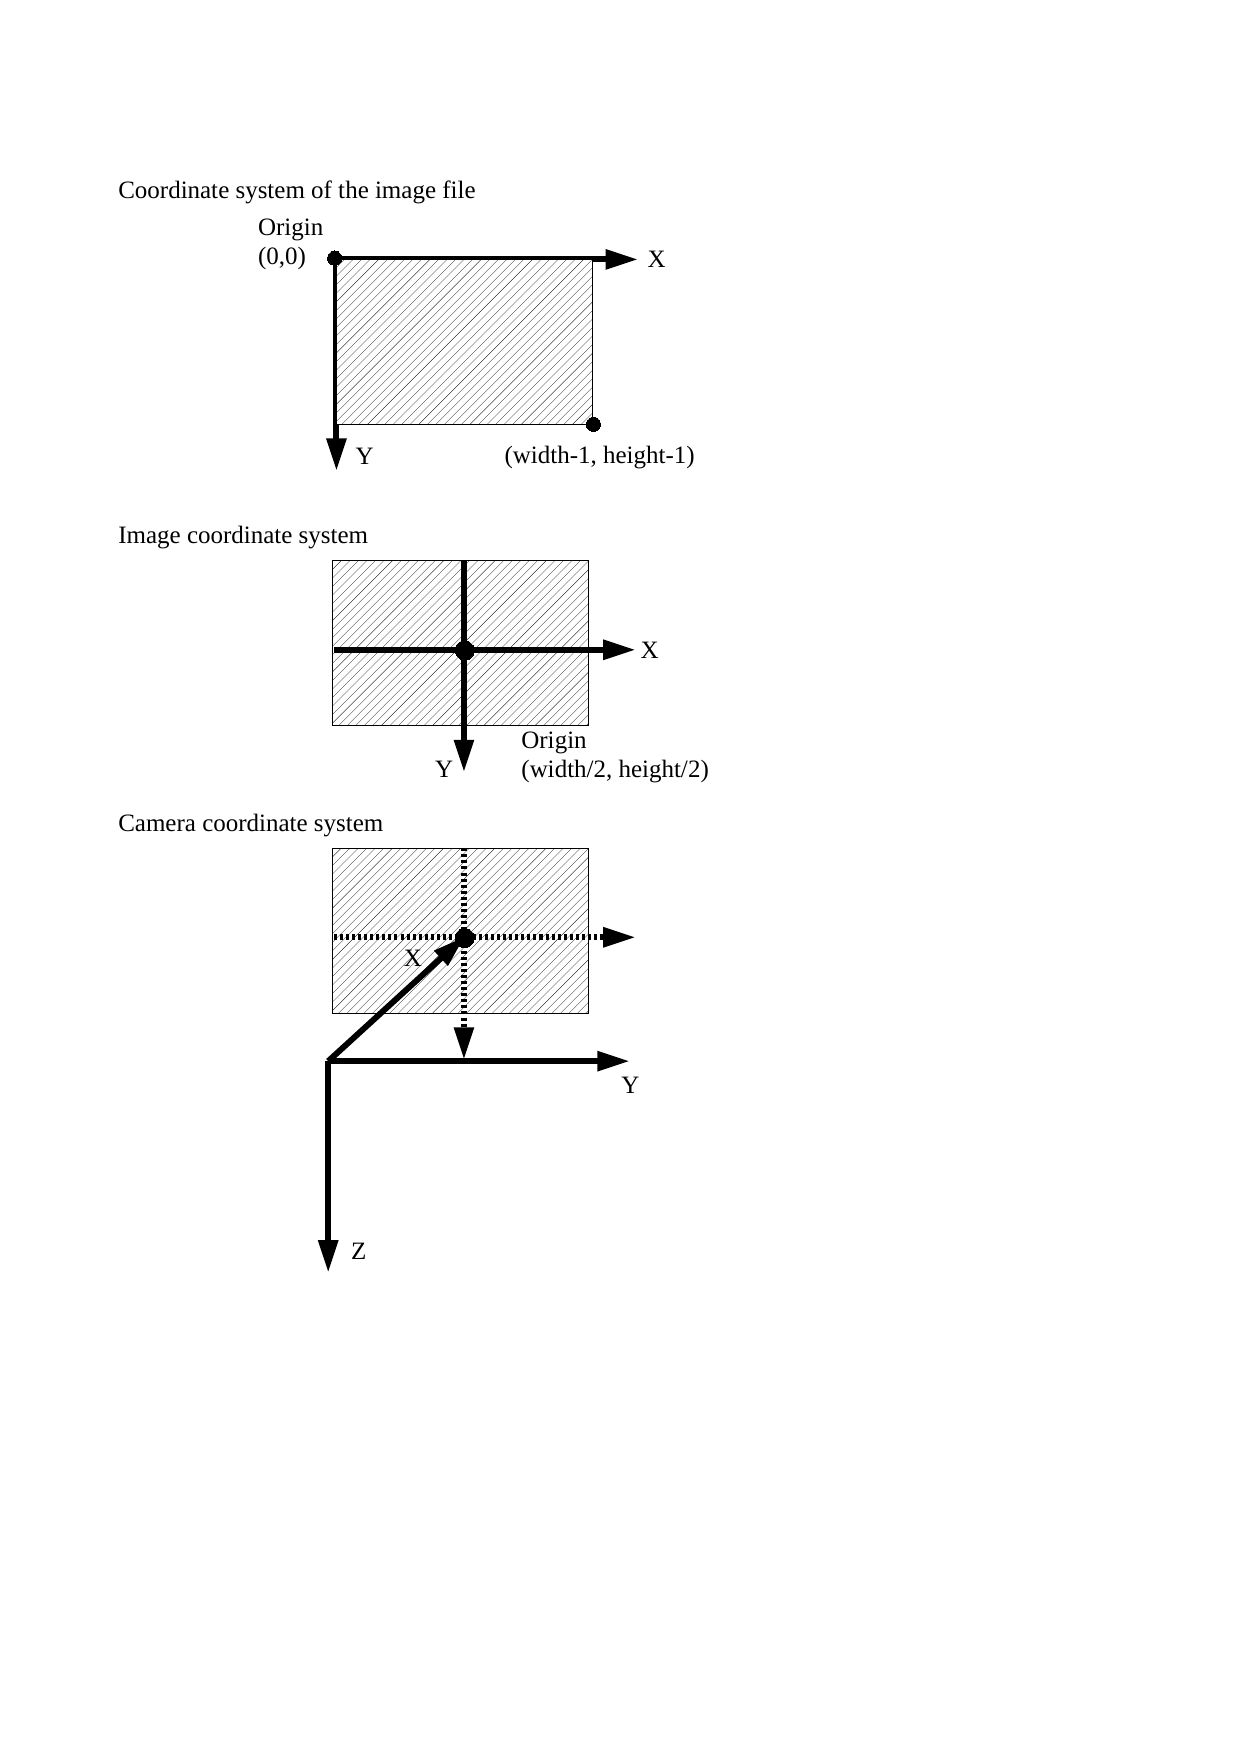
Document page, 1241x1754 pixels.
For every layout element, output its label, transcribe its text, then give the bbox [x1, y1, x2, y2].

text Camera coordinate system [118, 808, 1122, 837]
text Coordinate system of the image file [118, 176, 1122, 204]
text Image coordinate system [118, 520, 1122, 549]
